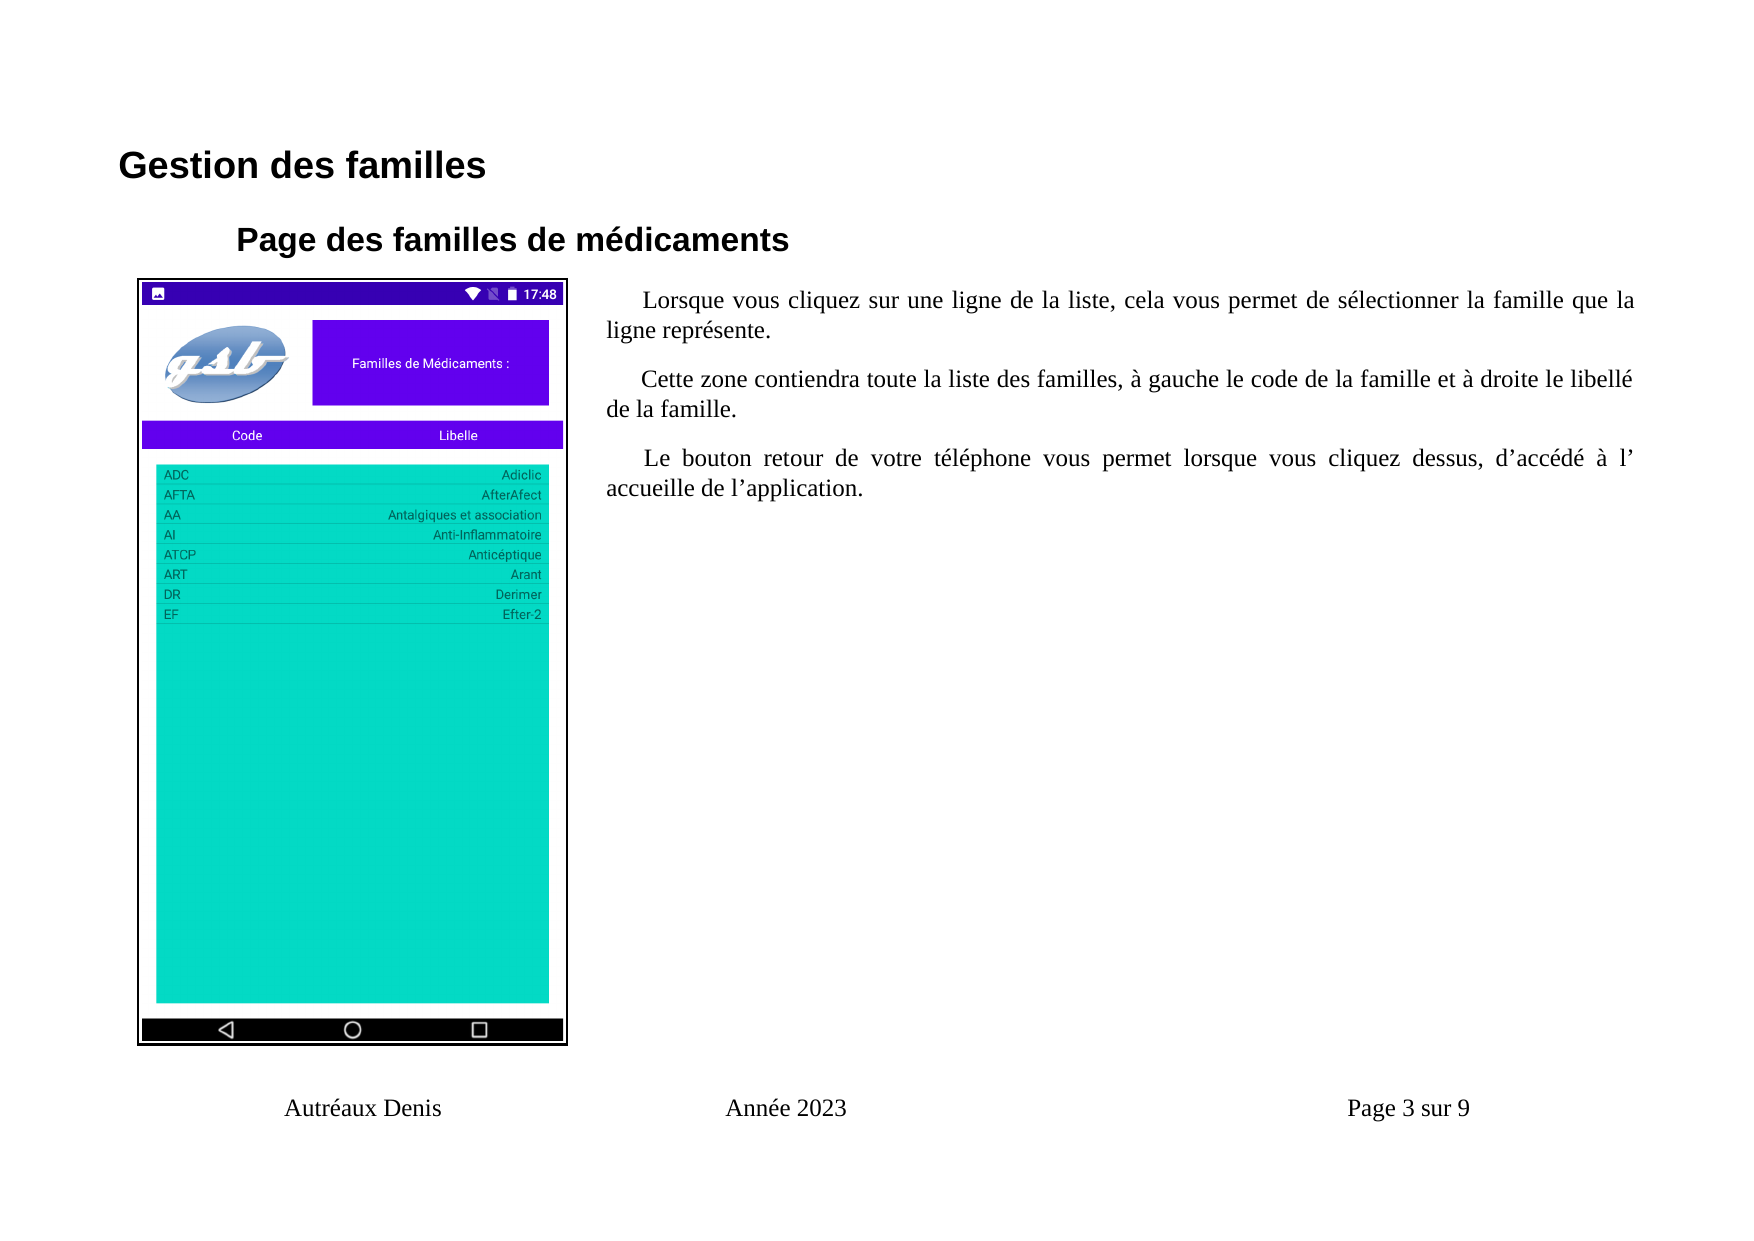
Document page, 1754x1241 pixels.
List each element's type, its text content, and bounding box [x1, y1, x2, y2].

text  Lorsque vous cliquez sur une ligne de la liste, cela vous permet de sélectionner la famille que la ligne représente. [568, 277, 1636, 344]
text  Lorsque vous cliquez sur une ligne de la liste, cela vous permet de sélectionner la famille que la ligne représente. [139, 280, 566, 1043]
subtitle Gestion des familles [118, 143, 1636, 187]
text  Le bouton retour de votre téléphone vous permet lorsque vous cliquez dessus, d’accédé à l’ accueille de l’application. [568, 435, 1636, 502]
subtitle Page des familles de médicaments [118, 220, 1636, 259]
picture [142, 282, 564, 1041]
text  Cette zone contiendra toute la liste des familles, à gauche le code de la famille et à droite le libellé de la famille. [568, 356, 1636, 423]
text  Lorsque vous cliquez sur une ligne de la liste, cela vous permet de sélectionner la famille que la ligne représente. [118, 277, 567, 344]
